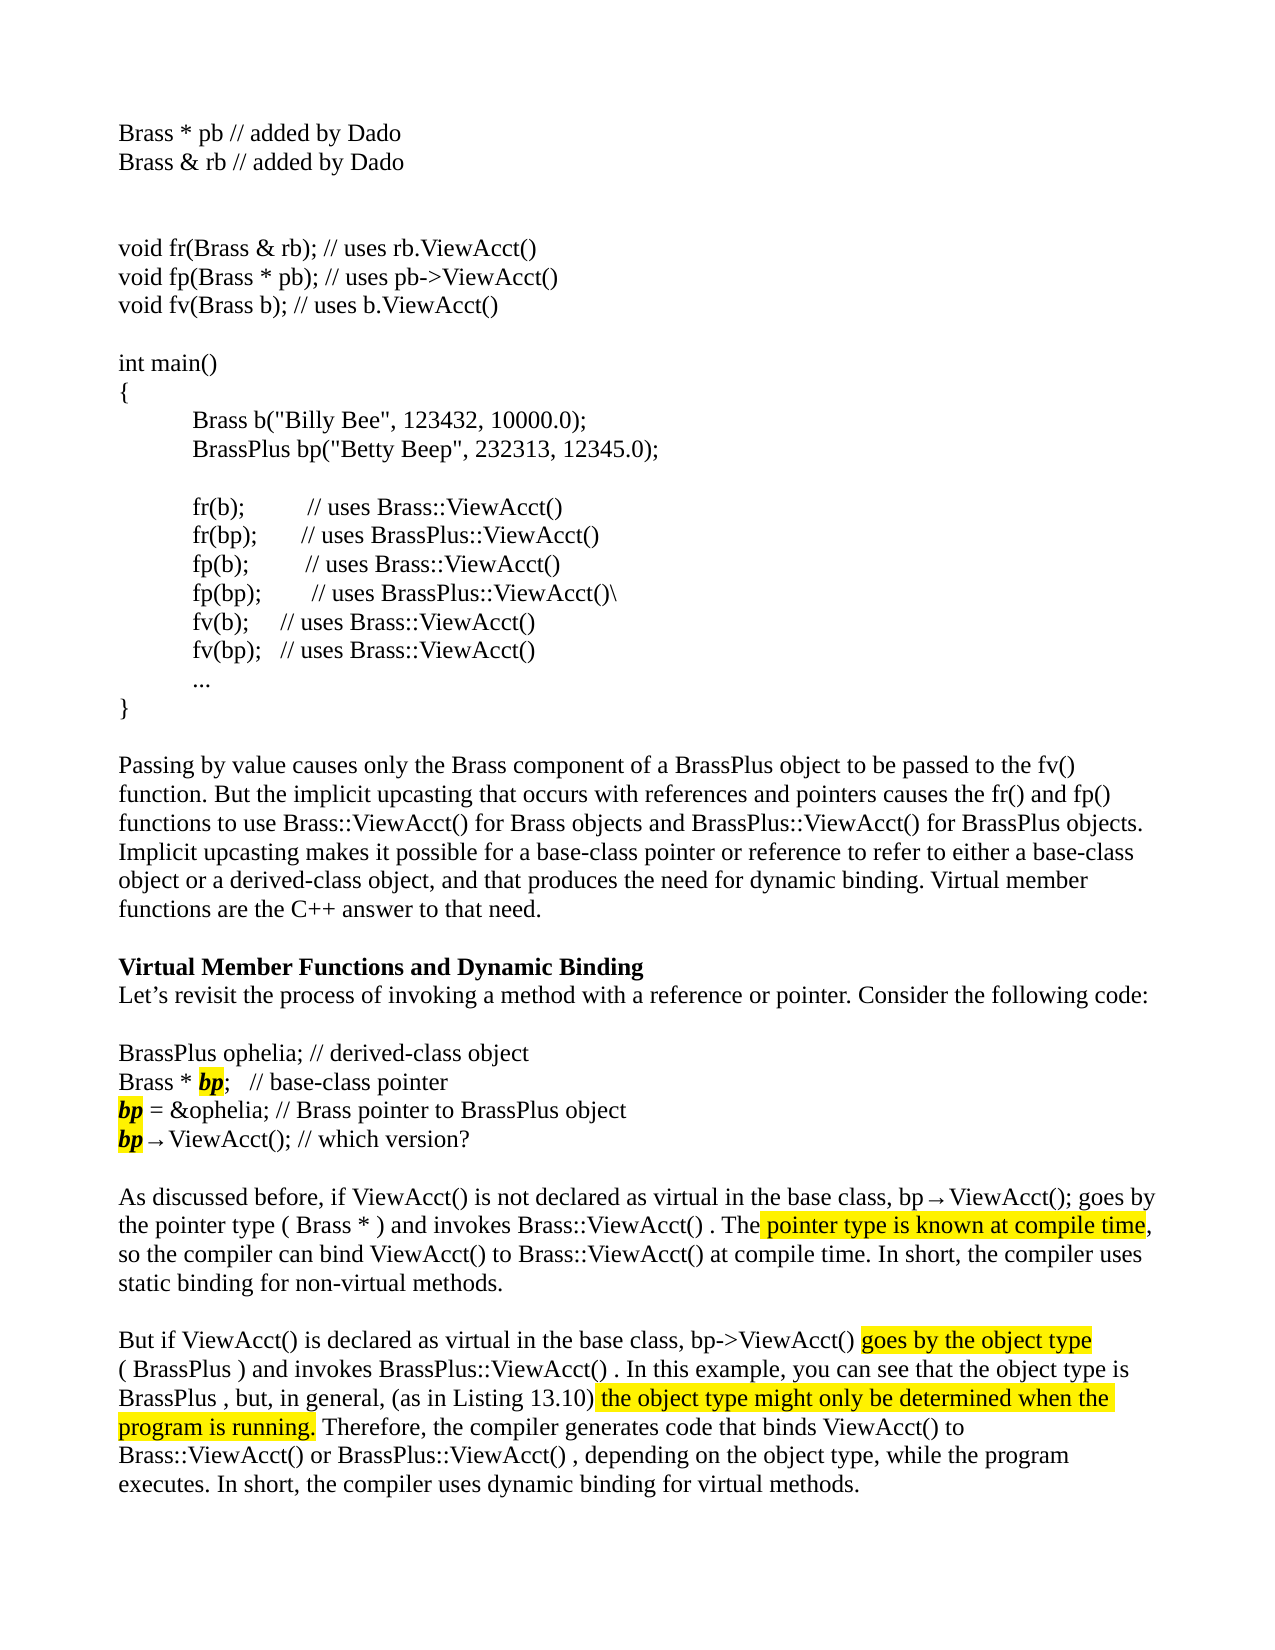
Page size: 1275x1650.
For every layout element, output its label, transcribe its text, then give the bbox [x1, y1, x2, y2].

text Let’s revisit the process of invoking a method with a reference or pointer. Consider the following code: [118, 981, 1157, 1009]
text Passing by value causes only the Brass component of a BrassPlus object to be passed to the fv() function. But the implicit upcasting that occurs with references and pointers causes the fr() and fp() functions to use Brass::ViewAcct() for Brass objects and BrassPlus::ViewAcct() for BrassPlus objects. [118, 751, 1157, 837]
text Implicit upcasting makes it possible for a base-class pointer or reference to refer to either a base-class object or a derived-class object, and that produces the need for dynamic binding. Virtual member functions are the C++ answer to that need. [118, 837, 1157, 923]
text bp = &ophelia; // Brass pointer to BrassPlus object [118, 1096, 1157, 1124]
text Brass * pb // added by Dado [118, 118, 1157, 147]
text Brass & rb // added by Dado [118, 147, 1157, 176]
text BrassPlus ophelia; // derived-class object [118, 1038, 1157, 1067]
text Brass b("Billy Bee", 123432, 10000.0); [118, 406, 1157, 434]
text bp→ViewAcct(); // which version? [118, 1124, 1157, 1153]
text As discussed before, if ViewAcct() is not declared as virtual in the base class, bp→ViewAcct(); goes by the pointer type ( Brass * ) and invokes Brass::ViewAcct() . The pointer type is known at compile time, so the compiler can bind ViewAcct() to Brass::ViewAcct() at compile time. In short, the compiler uses static binding for non-virtual methods. [118, 1182, 1157, 1297]
text void fp(Brass * pb); // uses pb->ViewAcct() [118, 262, 1157, 291]
text Virtual Member Functions and Dynamic Binding [118, 952, 1157, 981]
text fp(bp); // uses BrassPlus::ViewAcct()\ [118, 578, 1157, 607]
text int main() [118, 348, 1157, 377]
text Brass * bp; // base-class pointer [118, 1067, 1157, 1096]
text } [118, 693, 1157, 722]
text fv(bp); // uses Brass::ViewAcct() [118, 636, 1157, 664]
text But if ViewAcct() is declared as virtual in the base class, bp->ViewAcct() goes by the object type ( BrassPlus ) and invokes BrassPlus::ViewAcct() . In this example, you can see that the object type is BrassPlus , but, in general, (as in Listing 13.10) the object type might only be determined when the program is running. Therefore, the compiler generates code that binds ViewAcct() to Brass::ViewAcct() or BrassPlus::ViewAcct() , depending on the object type, while the program executes. In short, the compiler uses dynamic binding for virtual methods. [118, 1326, 1157, 1498]
text fp(b); // uses Brass::ViewAcct() [118, 549, 1157, 578]
text fv(b); // uses Brass::ViewAcct() [118, 607, 1157, 636]
text void fv(Brass b); // uses b.ViewAcct() [118, 291, 1157, 319]
text fr(bp); // uses BrassPlus::ViewAcct() [118, 521, 1157, 549]
text void fr(Brass & rb); // uses rb.ViewAcct() [118, 233, 1157, 262]
text fr(b); // uses Brass::ViewAcct() [118, 492, 1157, 521]
text { [118, 377, 1157, 406]
text ... [118, 664, 1157, 693]
text BrassPlus bp("Betty Beep", 232313, 12345.0); [118, 434, 1157, 463]
